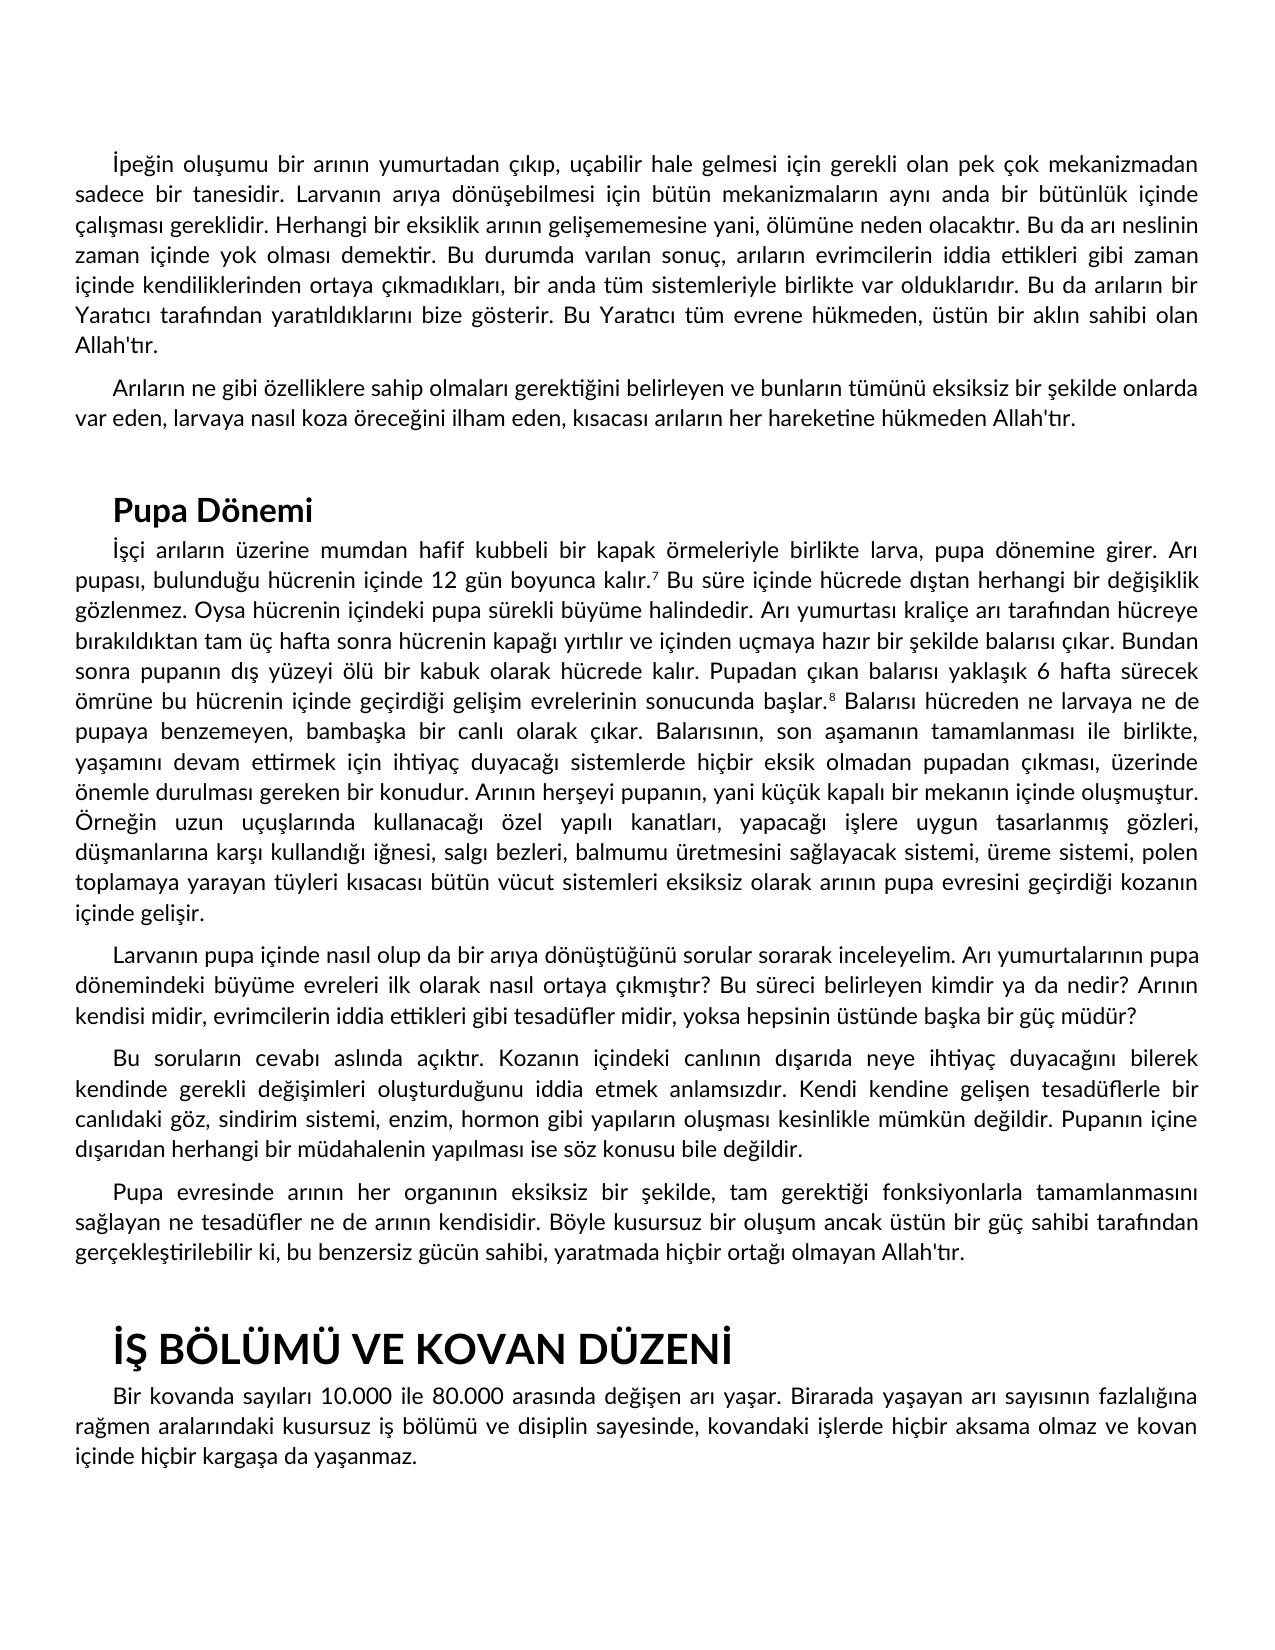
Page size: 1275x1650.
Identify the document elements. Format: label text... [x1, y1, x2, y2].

text Bir kovanda sayıları 10.000 ile 80.000 arasında değişen arı yaşar. Birarada yaşayan arı sayısının fazlalığına rağmen aralarındaki kusursuz iş bölümü ve disiplin sayesinde, kovandaki işlerde hiçbir aksama olmaz ve kovan içinde hiçbir kargaşa da yaşanmaz. [75, 1382, 1200, 1469]
text Arıların ne gibi özelliklere sahip olmaları gerektiğini belirleyen ve bunların tümünü eksiksiz bir şekilde onlarda var eden, larvaya nasıl koza öreceğini ilham eden, kısacası arıların her hareketine hükmeden Allah'tır. [75, 374, 1200, 432]
subtitle Pupa Dönemi [112, 489, 1200, 529]
text Larvanın pupa içinde nasıl olup da bir arıya dönüştüğünü sorular sorarak inceleyelim. Arı yumurtalarının pupa dönemindeki büyüme evreleri ilk olarak nasıl ortaya çıkmıştır? Bu süreci belirleyen kimdir ya da nedir? Arının kendisi midir, evrimcilerin iddia ettikleri gibi tesadüfler midir, yoksa hepsinin üstünde başka bir güç müdür? [75, 941, 1200, 1029]
subtitle İŞ BÖLÜMÜ VE KOVAN DÜZENİ [112, 1323, 1200, 1373]
text İpeğin oluşumu bir arının yumurtadan çıkıp, uçabilir hale gelmesi için gerekli olan pek çok mekanizmadan sadece bir tanesidir. Larvanın arıya dönüşebilmesi için bütün mekanizmaların aynı anda bir bütünlük içinde çalışması gereklidir. Herhangi bir eksiklik arının gelişememesine yani, ölümüne neden olacaktır. Bu da arı neslinin zaman içinde yok olması demektir. Bu durumda varılan sonuç, arıların evrimcilerin iddia ettikleri gibi zaman içinde kendiliklerinden ortaya çıkmadıkları, bir anda tüm sistemleriyle birlikte var olduklarıdır. Bu da arıların bir Yaratıcı tarafından yaratıldıklarını bize gösterir. Bu Yaratıcı tüm evrene hükmeden, üstün bir aklın sahibi olan Allah'tır. [75, 150, 1200, 359]
text İşçi arıların üzerine mumdan hafif kubbeli bir kapak örmeleriyle birlikte larva, pupa dönemine girer. Arı pupası, bulunduğu hücrenin içinde 12 gün boyunca kalır.7 Bu süre içinde hücrede dıştan herhangi bir değişiklik gözlenmez. Oysa hücrenin içindeki pupa sürekli büyüme halindedir. Arı yumurtası kraliçe arı tarafından hücreye bırakıldıktan tam üç hafta sonra hücrenin kapağı yırtılır ve içinden uçmaya hazır bir şekilde balarısı çıkar. Bundan sonra pupanın dış yüzeyi ölü bir kabuk olarak hücrede kalır. Pupadan çıkan balarısı yaklaşık 6 hafta sürecek ömrüne bu hücrenin içinde geçirdiği gelişim evrelerinin sonucunda başlar.8 Balarısı hücreden ne larvaya ne de pupaya benzemeyen, bambaşka bir canlı olarak çıkar. Balarısının, son aşamanın tamamlanması ile birlikte, yaşamını devam ettirmek için ihtiyaç duyacağı sistemlerde hiçbir eksik olmadan pupadan çıkması, üzerinde önemle durulması gereken bir konudur. Arının herşeyi pupanın, yani küçük kapalı bir mekanın içinde oluşmuştur. Örneğin uzun uçuşlarında kullanacağı özel yapılı kanatları, yapacağı işlere uygun tasarlanmış gözleri, düşmanlarına karşı kullandığı iğnesi, salgı bezleri, balmumu üretmesini sağlayacak sistemi, üreme sistemi, polen toplamaya yarayan tüyleri kısacası bütün vücut sistemleri eksiksiz olarak arının pupa evresini geçirdiği kozanın içinde gelişir. [75, 536, 1200, 926]
text Bu soruların cevabı aslında açıktır. Kozanın içindeki canlının dışarıda neye ihtiyaç duyacağını bilerek kendinde gerekli değişimleri oluşturduğunu iddia etmek anlamsızdır. Kendi kendine gelişen tesadüflerle bir canlıdaki göz, sindirim sistemi, enzim, hormon gibi yapıların oluşması kesinlikle mümkün değildir. Pupanın içine dışarıdan herhangi bir müdahalenin yapılması ise söz konusu bile değildir. [75, 1044, 1200, 1162]
text Pupa evresinde arının her organının eksiksiz bir şekilde, tam gerektiği fonksiyonlarla tamamlanmasını sağlayan ne tesadüfler ne de arının kendisidir. Böyle kusursuz bir oluşum ancak üstün bir güç sahibi tarafından gerçekleştirilebilir ki, bu benzersiz gücün sahibi, yaratmada hiçbir ortağı olmayan Allah'tır. [75, 1177, 1200, 1265]
